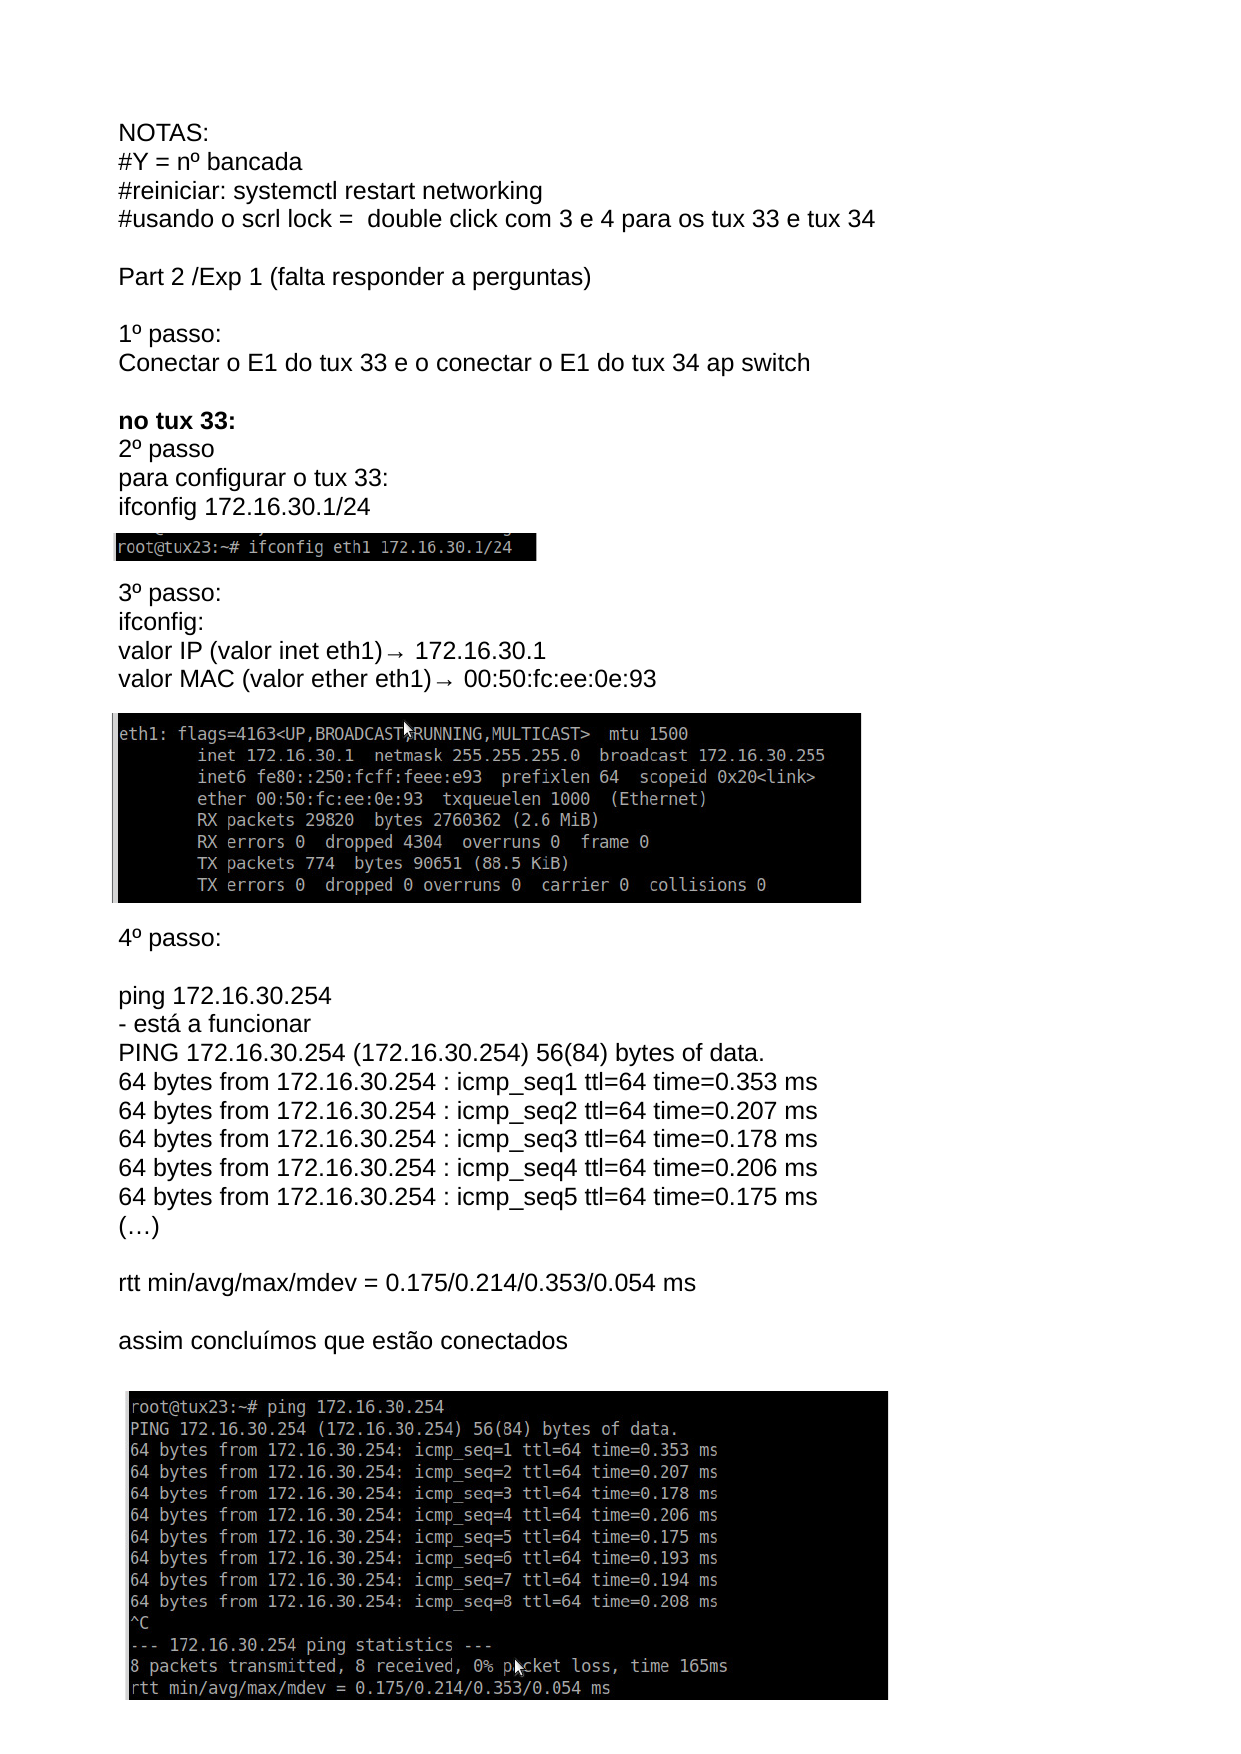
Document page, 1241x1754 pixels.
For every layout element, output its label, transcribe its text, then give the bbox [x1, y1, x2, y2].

text assim concluímos que estão conectados [118, 1326, 1122, 1354]
text no tux 33: [118, 406, 1122, 434]
text #reiniciar: systemctl restart networking [118, 176, 1122, 204]
text 64 bytes from 172.16.30.254 : icmp_seq2 ttl=64 time=0.207 ms [118, 1096, 1122, 1124]
picture [125, 1391, 889, 1700]
text - está a funcionar [118, 1009, 1122, 1038]
text 64 bytes from 172.16.30.254 : icmp_seq1 ttl=64 time=0.353 ms [118, 1067, 1122, 1096]
text 2º passo [118, 434, 1122, 463]
text para configurar o tux 33: [118, 463, 1122, 492]
text Conectar o E1 do tux 33 e o conectar o E1 do tux 34 ap switch [118, 348, 1122, 377]
text ­ [118, 1239, 1122, 1268]
text valor MAC (valor ether eth1)→ 00:50:fc:ee:0e:93 [118, 664, 1122, 693]
picture [111, 713, 862, 903]
text ifconfig 172.16.30.1/24 [118, 492, 1122, 521]
text 4º passo: [118, 923, 1122, 952]
text ­NOTAS: [118, 118, 1122, 147]
text #usando o scrl lock = double click com 3 e 4 para os tux 33 e tux 34 [118, 204, 1122, 233]
text 64 bytes from 172.16.30.254 : icmp_seq5 ttl=64 time=0.175 ms [118, 1182, 1122, 1211]
picture [113, 533, 426, 554]
text ifconfig: [118, 607, 1122, 636]
text valor IP (valor inet eth1)→ 172.16.30.1 [118, 636, 1122, 664]
text Part 2 /Exp 1 (falta responder a perguntas) [118, 262, 1122, 291]
text (…) [118, 1211, 1122, 1239]
text ping 172.16.30.254 [118, 981, 1122, 1009]
text 3º passo: [118, 578, 1122, 607]
text #Y = nº bancada­ [118, 147, 1122, 176]
text PING 172.16.30.254 (172.16.30.254) 56(84) bytes of data. [118, 1038, 1122, 1067]
text 64 bytes from 172.16.30.254 : icmp_seq3 ttl=64 time=0.178 ms [118, 1124, 1122, 1153]
text rtt min/avg/max/mdev = 0.175/0.214/0.353/0.054 ms [118, 1268, 1122, 1297]
text 64 bytes from 172.16.30.254 : icmp_seq4 ttl=64 time=0.206 ms [118, 1153, 1122, 1182]
text 1º passo: [118, 319, 1122, 348]
